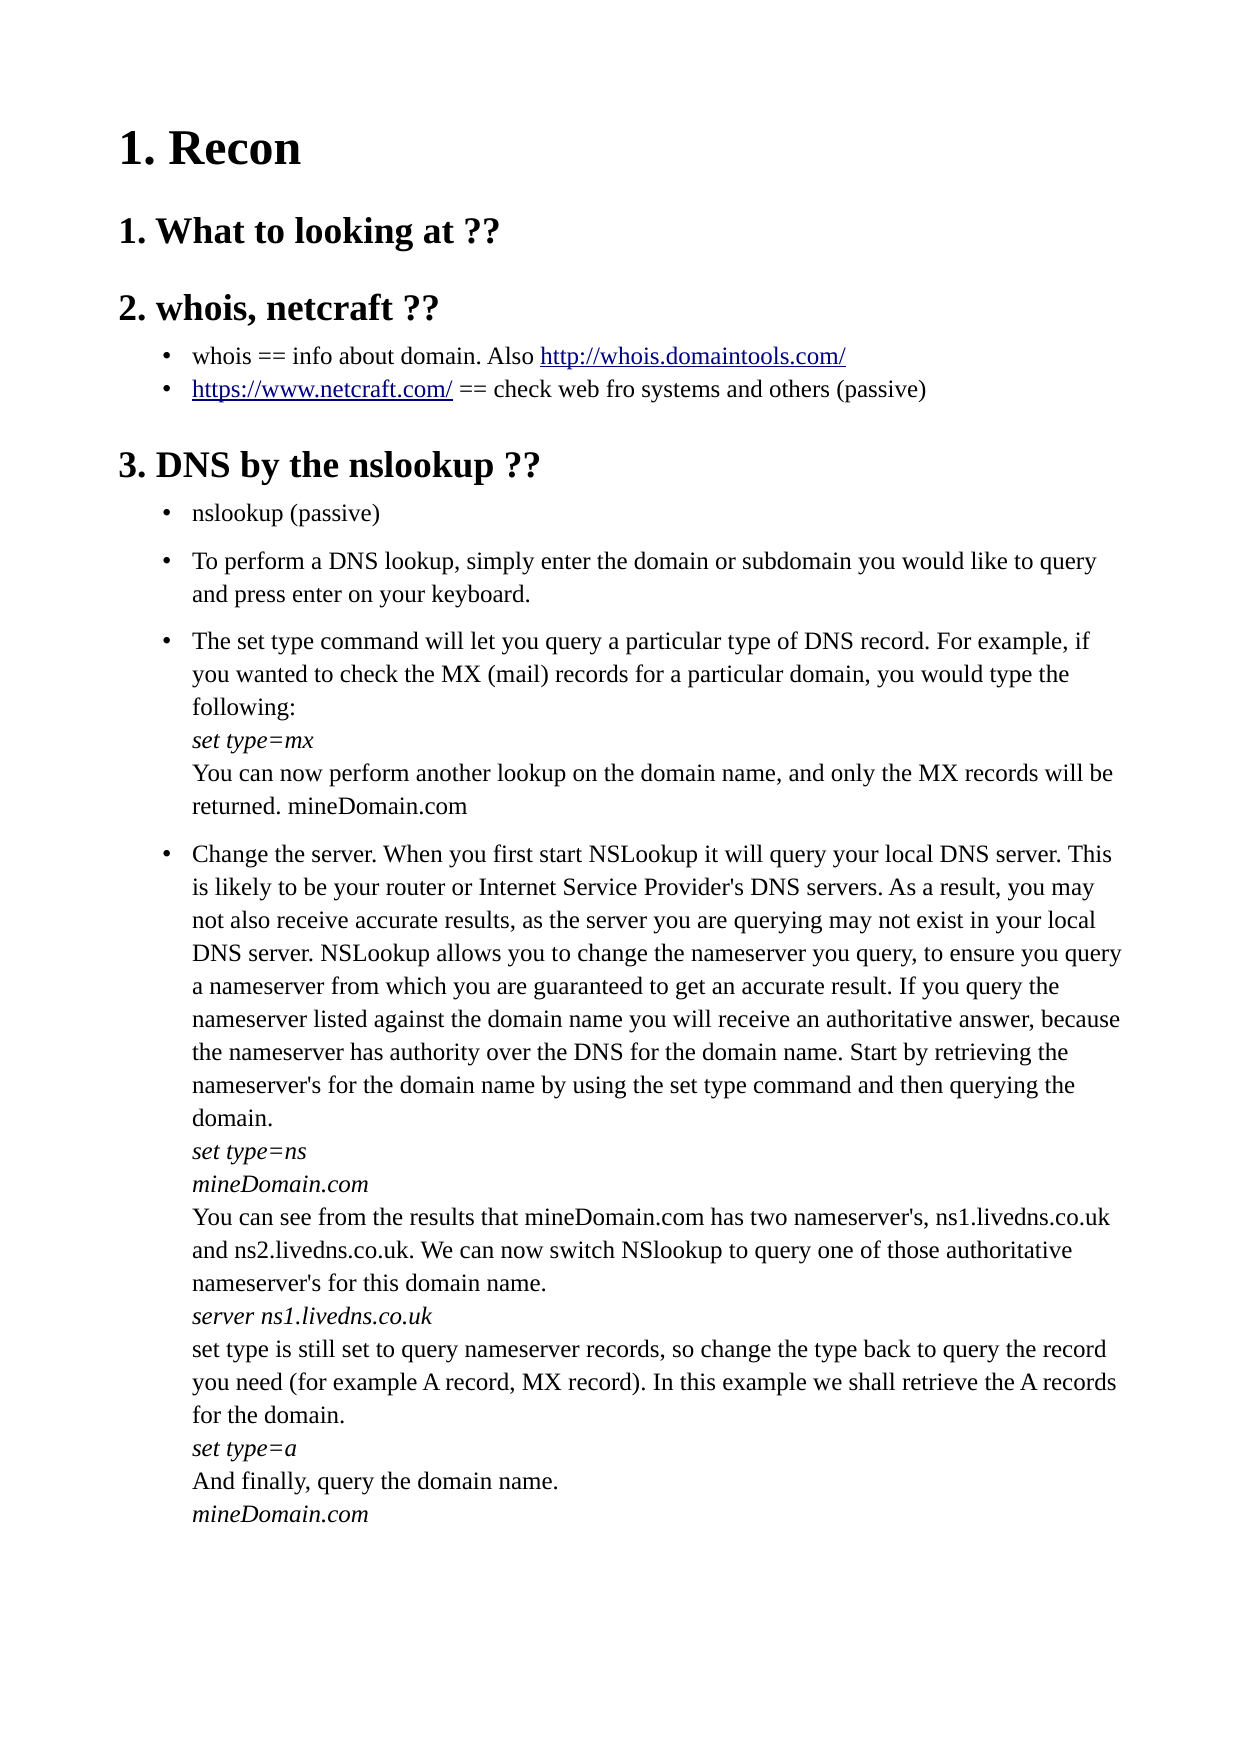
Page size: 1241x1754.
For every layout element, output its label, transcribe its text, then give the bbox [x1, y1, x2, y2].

list nslookup (passive) [162, 498, 1122, 527]
list whois == info about domain. Also http://whois.domaintools.com/ [162, 341, 1122, 370]
subtitle 3. DNS by the nslookup ?? [118, 442, 1122, 486]
subtitle 2. whois, netcraft ?? [118, 285, 1122, 328]
subtitle 1. What to looking at ?? [118, 209, 1122, 252]
list Change the server. When you first start NSLookup it will query your local DNS server. This is likely to be your router or Internet Service Provider's DNS servers. As a result, you may not also receive accurate results, as the server you are querying may not exist in your local DNS server. NSLookup allows you to change the nameserver you query, to ensure you query a nameserver from which you are guaranteed to get an accurate result. If you query the nameserver listed against the domain name you will receive an authoritative answer, because the nameserver has authority over the DNS for the domain name. Start by retrieving the nameserver's for the domain name by using the set type command and then querying the domain. set type=ns mineDomain.com You can see from the results that mineDomain.com has two nameserver's, ns1.livedns.co.uk and ns2.livedns.co.uk. We can now switch NSlookup to query one of those authoritative nameserver's for this domain name. server ns1.livedns.co.uk set type is still set to query nameserver records, so change the type back to query the record you need (for example A record, MX record). In this example we shall retrieve the A records for the domain. set type=a And finally, query the domain name. mineDomain.com [162, 839, 1122, 1528]
list https://www.netcraft.com/ == check web fro systems and others (passive) [162, 374, 1122, 403]
list To perform a DNS lookup, simply enter the domain or subdomain you would like to query and press enter on your keyboard. [162, 546, 1122, 607]
list The set type command will let you query a particular type of DNS record. For example, if you wanted to check the MX (mail) records for a particular domain, you would type the following: set type=mx You can now perform another lookup on the domain name, and only the MX records will be returned. mineDomain.com [162, 626, 1122, 820]
subtitle 1. Recon [118, 118, 1122, 176]
